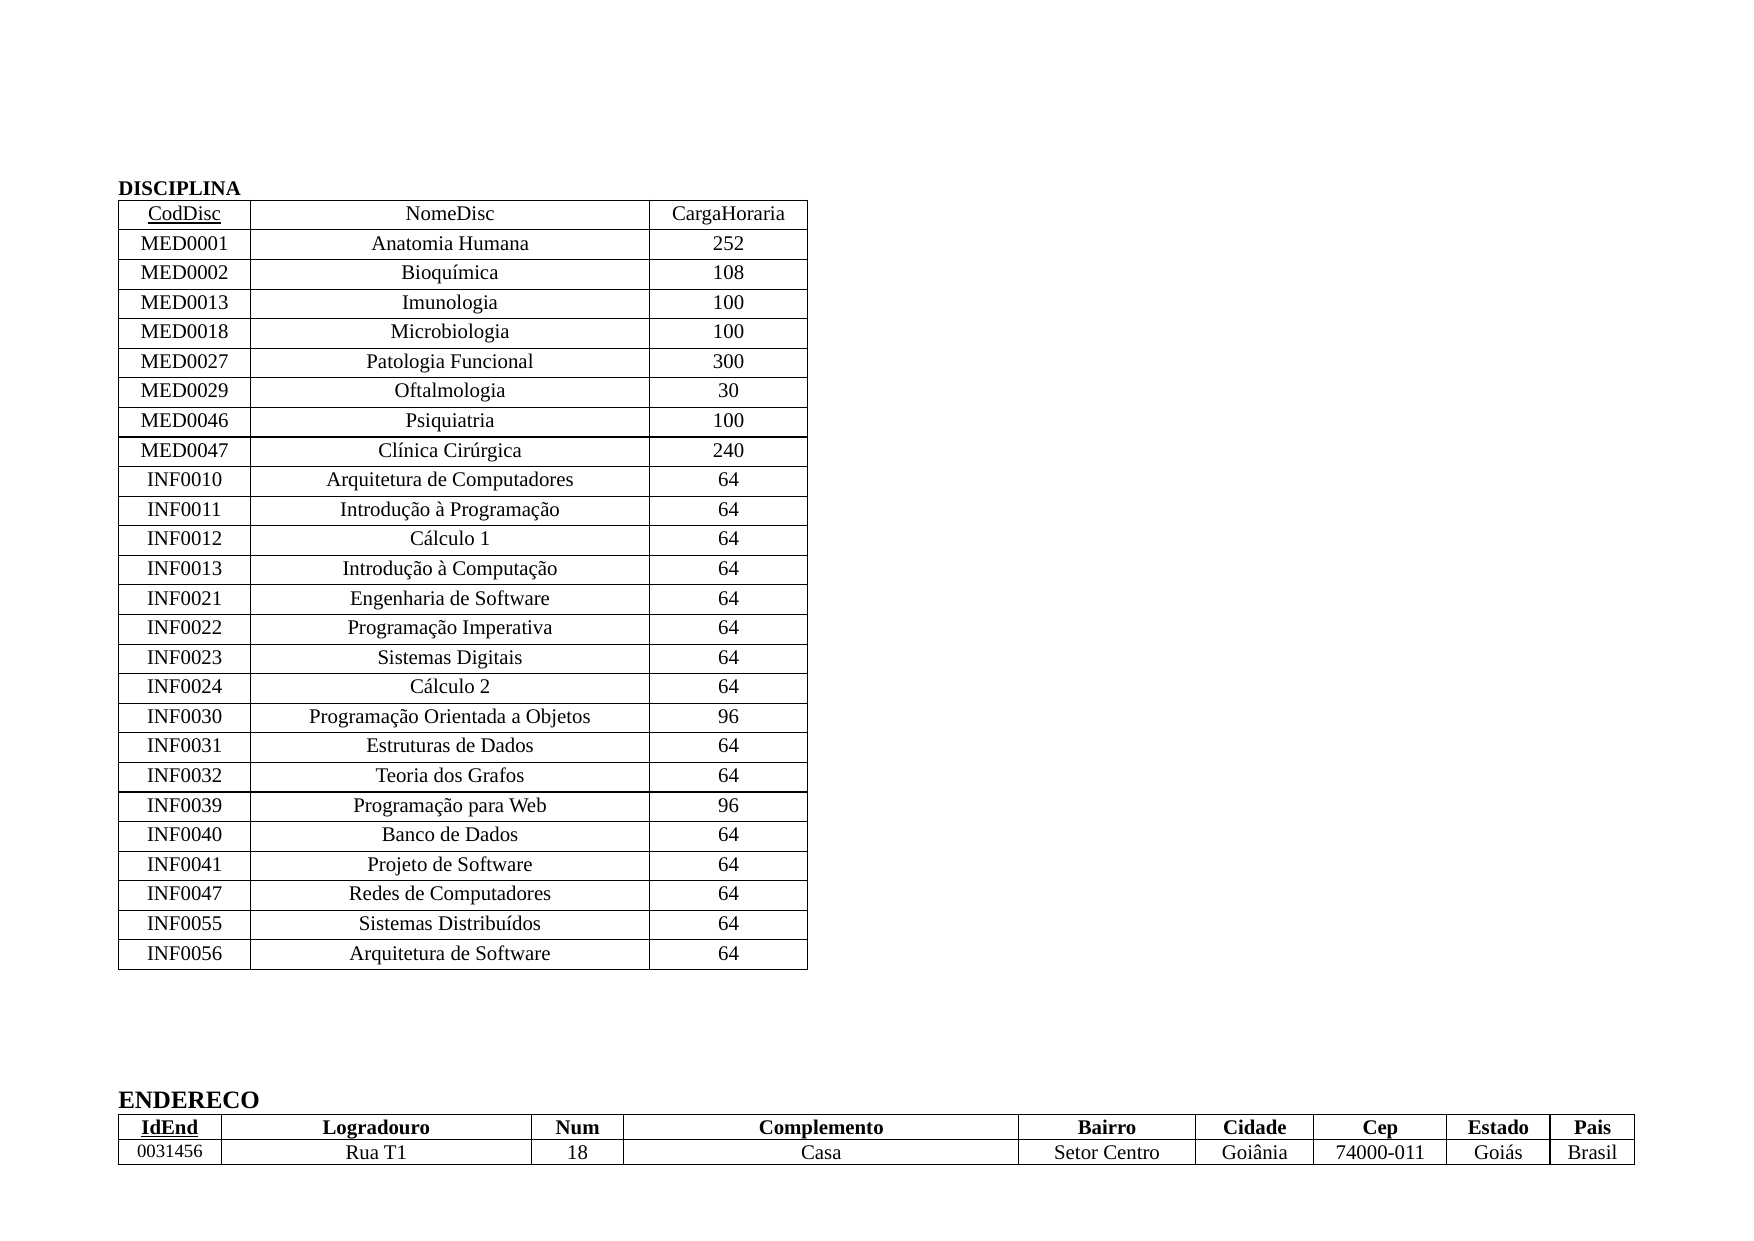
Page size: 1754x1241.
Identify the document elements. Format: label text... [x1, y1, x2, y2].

table_cell Sistemas Distribuídos [251, 911, 649, 939]
table_cell Programação Imperativa [251, 615, 649, 643]
table_header Estado [1447, 1115, 1549, 1139]
table_cell Introdução à Programação [251, 497, 649, 525]
table_cell 64 [650, 615, 807, 643]
table_header Cep [1314, 1115, 1446, 1139]
table_cell Introdução à Computação [251, 556, 649, 584]
table_cell 252 [650, 230, 807, 259]
table_cell INF0022 [119, 615, 250, 643]
table_header Num [532, 1115, 623, 1139]
table_header CodDisc [119, 201, 250, 229]
table_header Complemento [624, 1115, 1018, 1139]
table_cell INF0031 [119, 733, 250, 762]
table_cell INF0056 [119, 940, 250, 969]
table_header Bairro [1019, 1115, 1195, 1139]
table_header IdEnd [119, 1115, 221, 1139]
table_cell Programação Orientada a Objetos [251, 704, 649, 732]
table_cell MED0046 [119, 408, 250, 436]
table_cell Banco de Dados [251, 822, 649, 851]
table_cell INF0023 [119, 645, 250, 673]
table_cell INF0013 [119, 556, 250, 584]
table_cell 64 [650, 645, 807, 673]
table_cell INF0024 [119, 674, 250, 703]
table_cell Redes de Computadores [251, 881, 649, 910]
table_cell 300 [650, 349, 807, 377]
table_cell INF0010 [119, 467, 250, 496]
table_cell Estruturas de Dados [251, 733, 649, 762]
table_cell MED0029 [119, 378, 250, 407]
table_cell 100 [650, 319, 807, 348]
table_cell Clínica Cirúrgica [251, 438, 649, 466]
table_cell Microbiologia [251, 319, 649, 348]
table_cell INF0011 [119, 497, 250, 525]
table_cell 64 [650, 763, 807, 791]
table_cell MED0018 [119, 319, 250, 348]
table_cell INF0039 [119, 793, 250, 821]
table_cell INF0040 [119, 822, 250, 851]
table_cell Psiquiatria [251, 408, 649, 436]
table_cell Goiânia [1196, 1140, 1313, 1164]
table_cell INF0047 [119, 881, 250, 910]
table_cell 64 [650, 556, 807, 584]
text ENDERECO [118, 1085, 1636, 1114]
table_cell MED0001 [119, 230, 250, 259]
table_cell Projeto de Software [251, 852, 649, 880]
table_cell Casa [624, 1140, 1018, 1164]
table_cell Teoria dos Grafos [251, 763, 649, 791]
table_cell 100 [650, 408, 807, 436]
table_cell 64 [650, 674, 807, 703]
text DISCIPLINA [118, 176, 1636, 200]
table_cell 64 [650, 497, 807, 525]
table_cell 64 [650, 940, 807, 969]
table_cell Patologia Funcional [251, 349, 649, 377]
table_cell Cálculo 2 [251, 674, 649, 703]
table_cell Brasil [1551, 1140, 1634, 1164]
table_cell 0031456 [119, 1140, 221, 1164]
table_cell Arquitetura de Computadores [251, 467, 649, 496]
table_cell 64 [650, 852, 807, 880]
table_cell INF0021 [119, 585, 250, 614]
table_header NomeDisc [251, 201, 649, 229]
table_cell Cálculo 1 [251, 526, 649, 555]
table_header CargaHoraria [650, 201, 807, 229]
table_cell 96 [650, 704, 807, 732]
table_cell 100 [650, 290, 807, 318]
table_cell Sistemas Digitais [251, 645, 649, 673]
table_cell 108 [650, 260, 807, 288]
table_cell INF0030 [119, 704, 250, 732]
table_header Cidade [1196, 1115, 1313, 1139]
table_cell 64 [650, 733, 807, 762]
table_cell 74000-011 [1314, 1140, 1446, 1164]
table_cell Rua T1 [222, 1140, 531, 1164]
table_header Logradouro [222, 1115, 531, 1139]
table_cell 64 [650, 467, 807, 496]
table_header Pais [1551, 1115, 1634, 1139]
table_cell Anatomia Humana [251, 230, 649, 259]
table_cell 240 [650, 438, 807, 466]
table_cell INF0041 [119, 852, 250, 880]
table_cell INF0032 [119, 763, 250, 791]
table_cell 64 [650, 911, 807, 939]
table_cell MED0047 [119, 438, 250, 466]
table_cell Arquitetura de Software [251, 940, 649, 969]
table_cell INF0055 [119, 911, 250, 939]
table_cell Imunologia [251, 290, 649, 318]
table_cell 64 [650, 585, 807, 614]
table_cell MED0027 [119, 349, 250, 377]
table_cell 64 [650, 526, 807, 555]
table_cell 64 [650, 881, 807, 910]
table_cell Oftalmologia [251, 378, 649, 407]
table_cell Goiás [1447, 1140, 1549, 1164]
table_cell 18 [532, 1140, 623, 1164]
table_cell Setor Centro [1019, 1140, 1195, 1164]
table_cell 96 [650, 793, 807, 821]
table_cell Programação para Web [251, 793, 649, 821]
table_cell MED0013 [119, 290, 250, 318]
table_cell 64 [650, 822, 807, 851]
table_cell MED0002 [119, 260, 250, 288]
table_cell Bioquímica [251, 260, 649, 288]
table_cell Engenharia de Software [251, 585, 649, 614]
table_cell 30 [650, 378, 807, 407]
table_cell INF0012 [119, 526, 250, 555]
